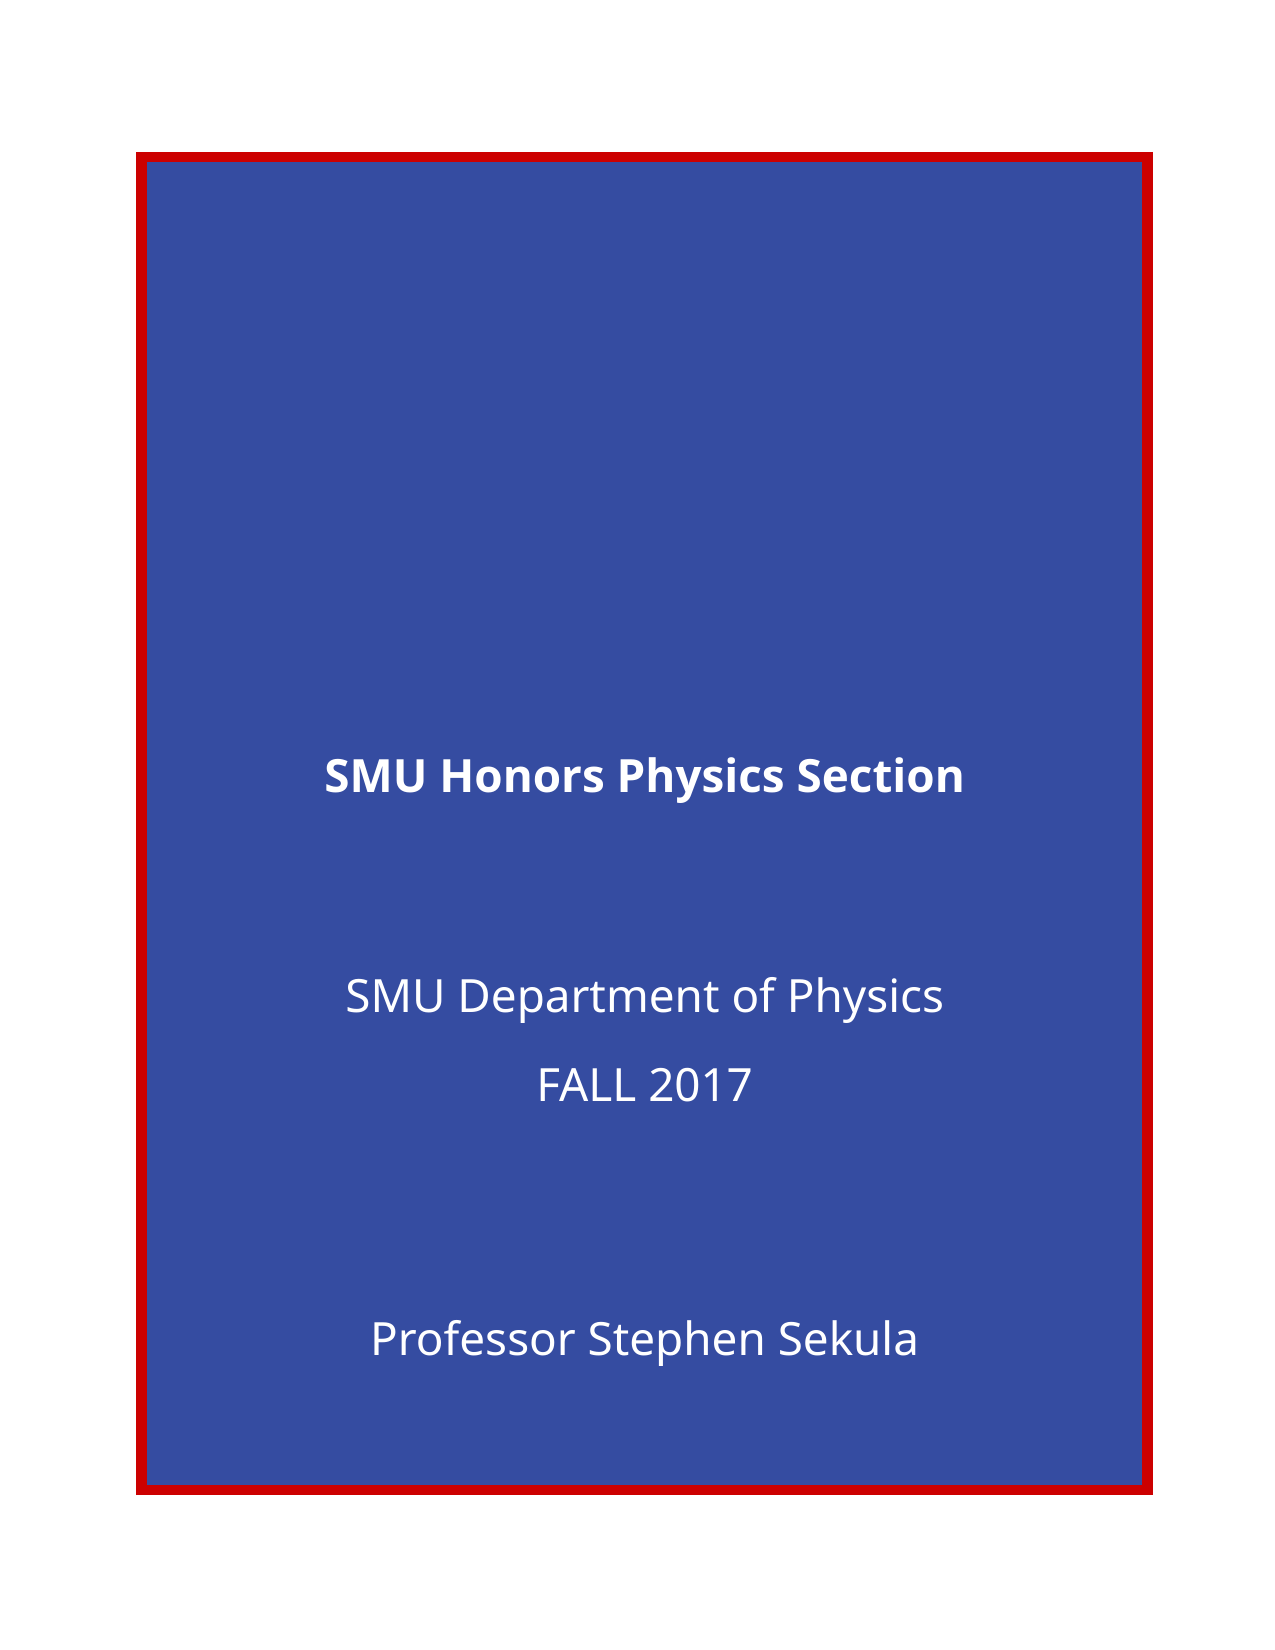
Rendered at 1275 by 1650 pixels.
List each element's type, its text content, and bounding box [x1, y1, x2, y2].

title SMU Honors Physics Section [156, 743, 1133, 806]
text SMU Department of Physics [156, 963, 1133, 1026]
text FALL 2017 [156, 1053, 1133, 1115]
text Professor Stephen Sekula [156, 1306, 1133, 1368]
